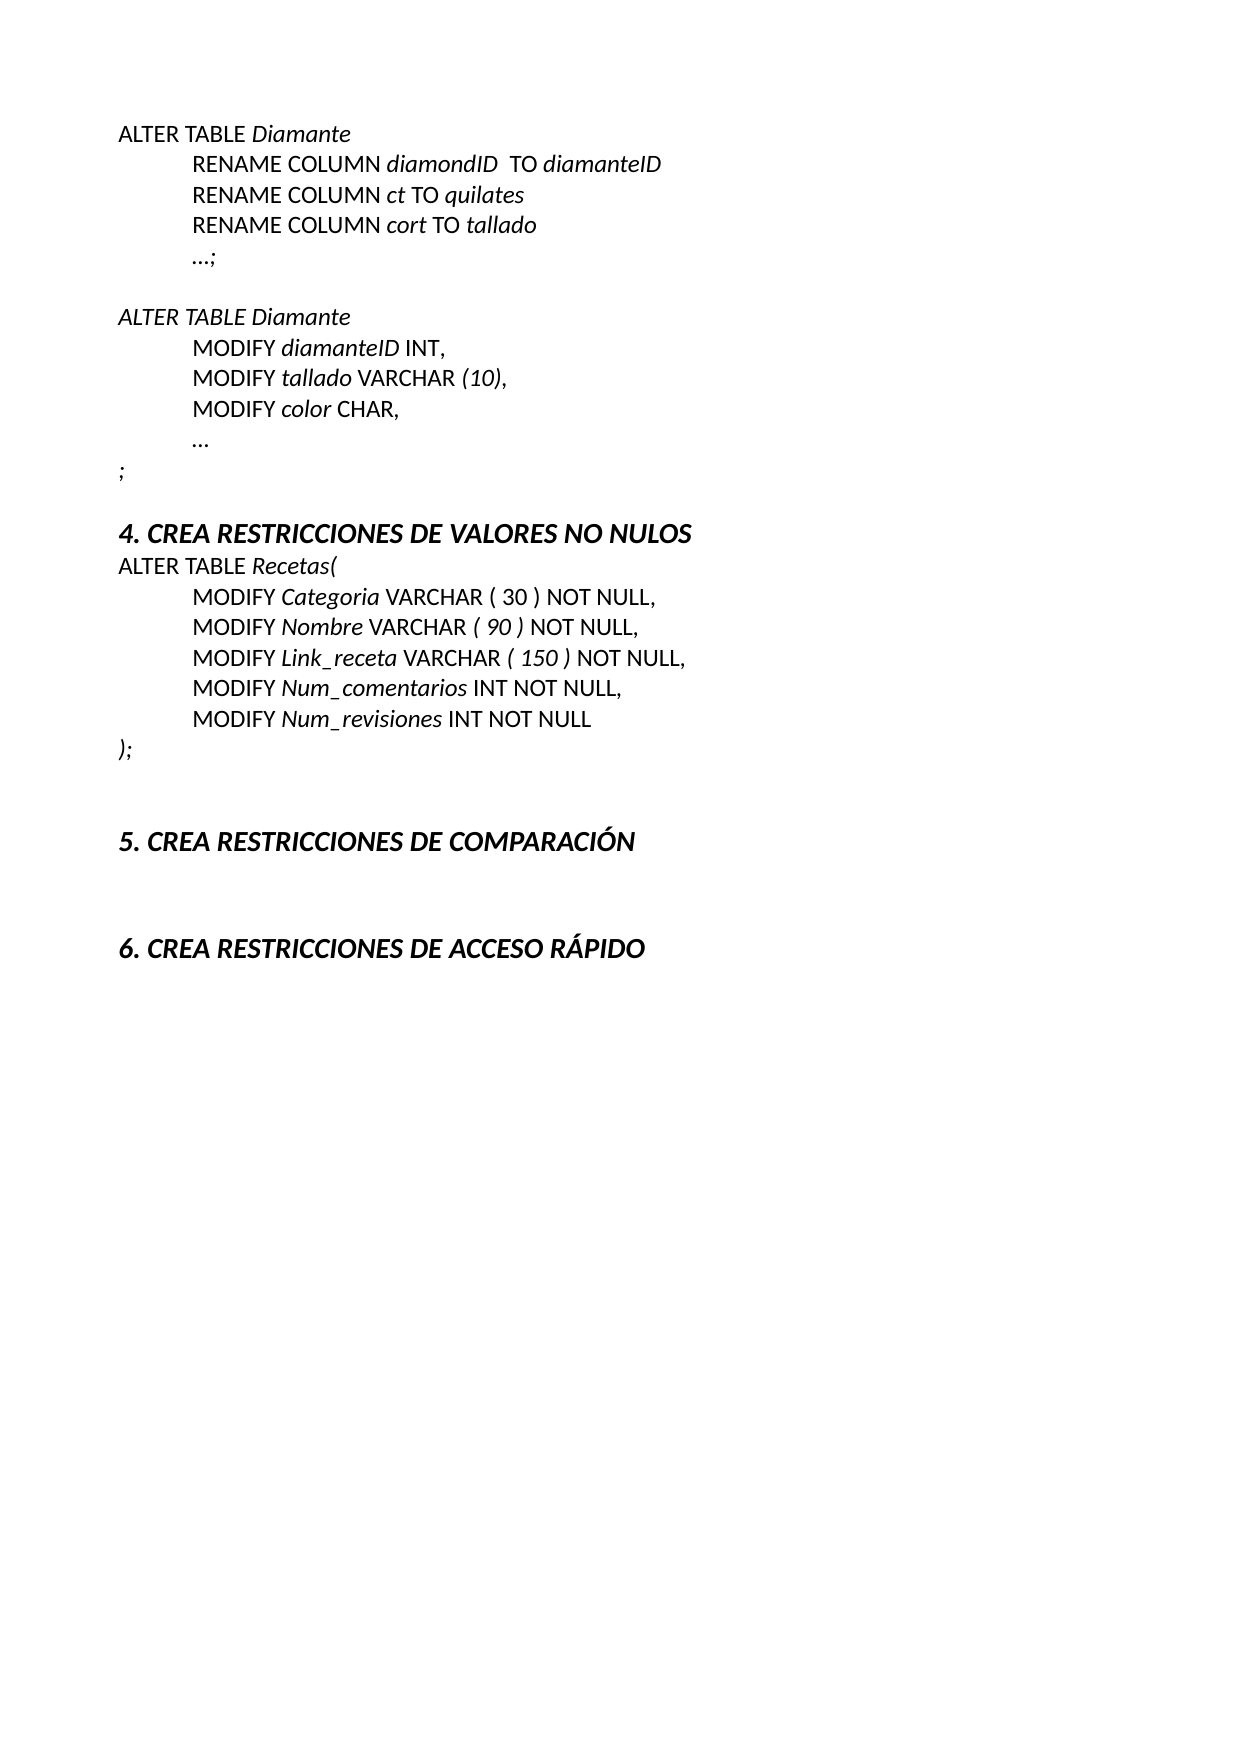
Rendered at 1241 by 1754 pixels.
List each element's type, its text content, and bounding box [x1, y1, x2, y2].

text ALTER TABLE Recetas( [118, 551, 1122, 581]
text …; [118, 240, 1122, 271]
text MODIFY Categoria VARCHAR ( 30 ) NOT NULL, MODIFY Nombre VARCHAR ( 90 ) NOT NULL, MODIFY Link_receta VARCHAR ( 150 ) NOT NULL, MODIFY Num_comentarios INT NOT NULL, MODIFY Num_revisiones INT NOT NULL [118, 581, 1122, 734]
text 5. CREA RESTRICCIONES DE COMPARACIÓN [118, 823, 1122, 859]
text ALTER TABLE Diamante [118, 118, 1122, 149]
text RENAME COLUMN cort TO tallado [118, 210, 1122, 240]
text MODIFY tallado VARCHAR (10), [118, 362, 1122, 393]
text … [118, 423, 1122, 454]
text MODIFY diamanteID INT, [118, 332, 1122, 362]
text 6. CREA RESTRICCIONES DE ACCESO RÁPIDO [118, 930, 1122, 966]
text RENAME COLUMN diamondID TO diamanteID [118, 149, 1122, 179]
text ); [118, 734, 1122, 793]
text ALTER TABLE Diamante [118, 301, 1122, 332]
text RENAME COLUMN ct TO quilates [118, 179, 1122, 210]
text ; [118, 454, 1122, 484]
text MODIFY color CHAR, [118, 393, 1122, 423]
text 4. CREA RESTRICCIONES DE VALORES NO NULOS [118, 515, 1122, 551]
